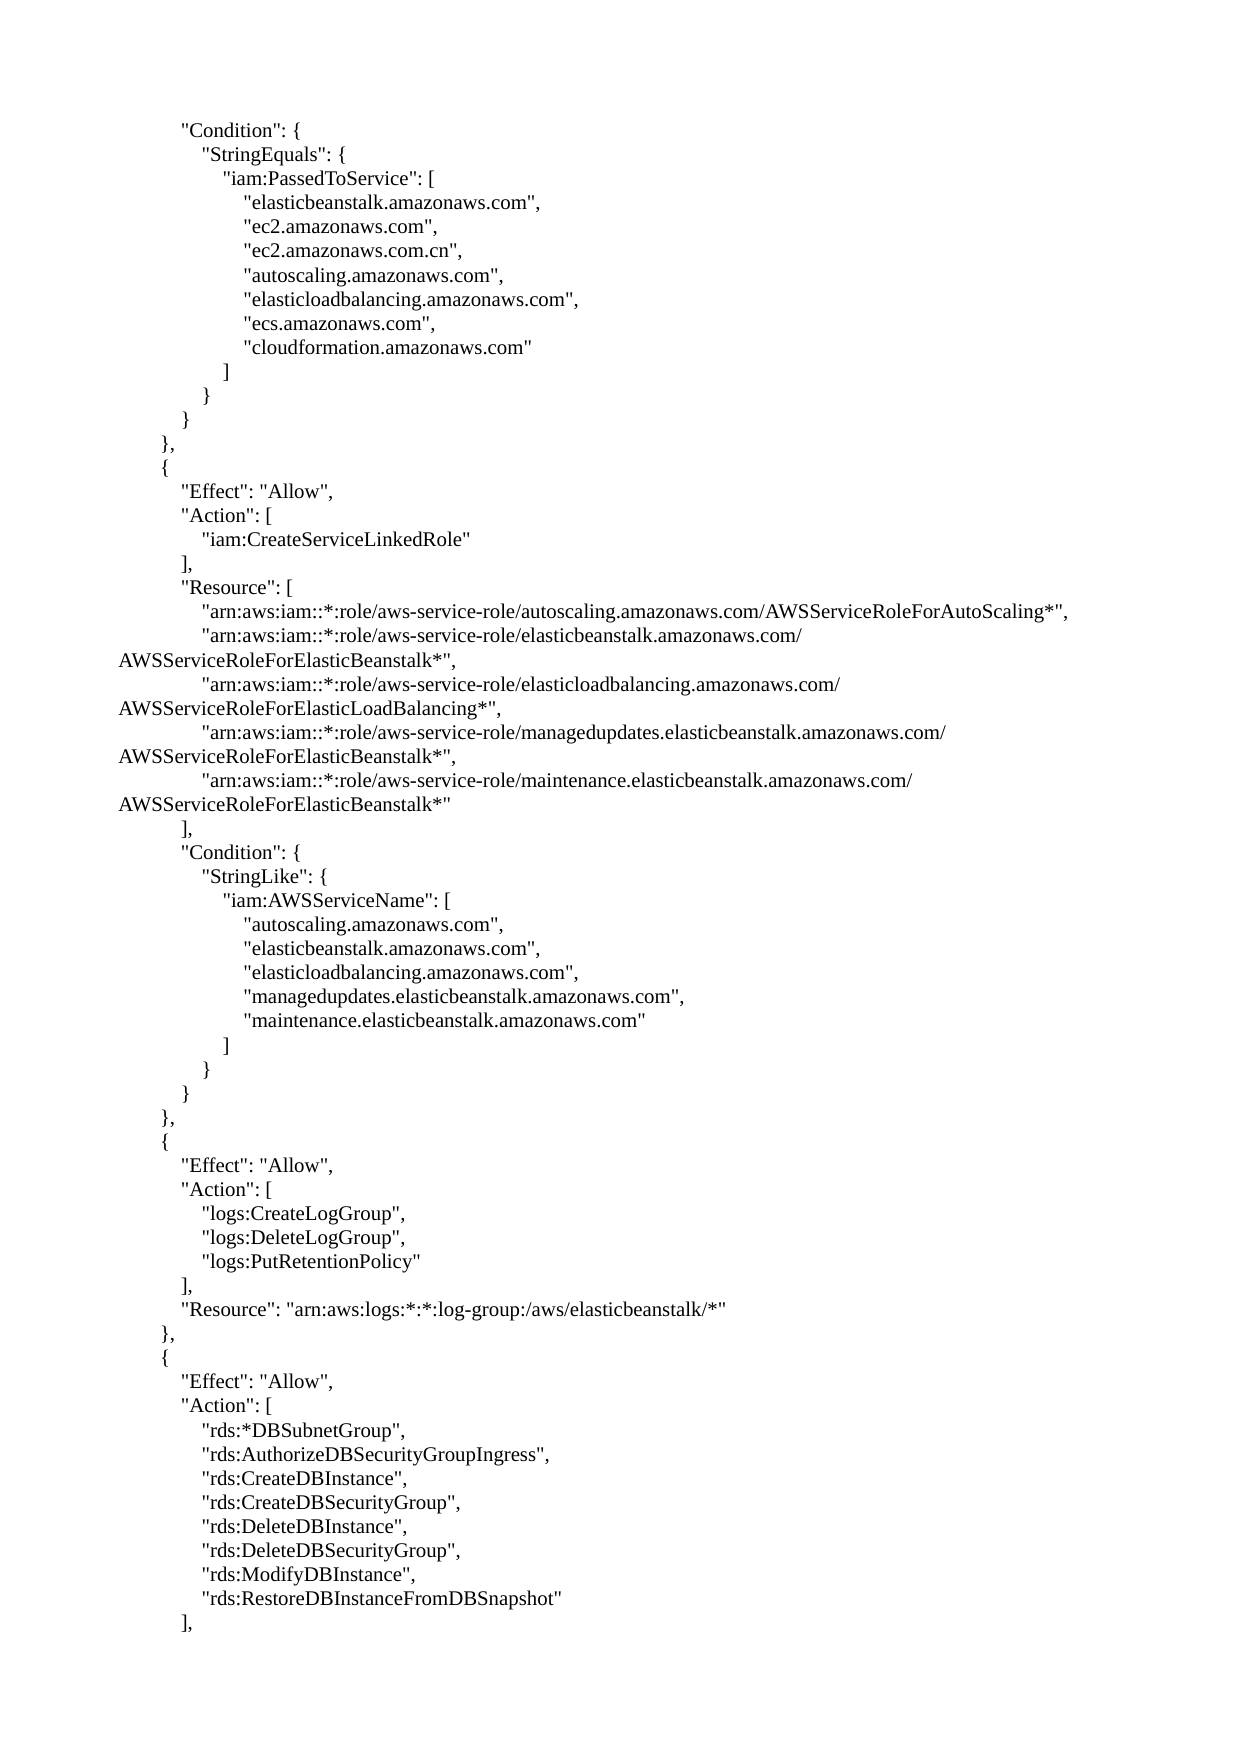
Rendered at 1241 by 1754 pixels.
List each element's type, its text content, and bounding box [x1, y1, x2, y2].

text "cloudformation.amazonaws.com" [118, 335, 1122, 359]
text "arn:aws:iam::*:role/aws-service-role/elasticloadbalancing.amazonaws.com/AWSServiceRoleForElasticLoadBalancing*", [118, 672, 1122, 720]
text "managedupdates.elasticbeanstalk.amazonaws.com", [118, 984, 1122, 1008]
text "iam:CreateServiceLinkedRole" [118, 527, 1122, 551]
text "Resource": [ [118, 575, 1122, 599]
text "rds:DeleteDBInstance", [118, 1514, 1122, 1538]
text ], [118, 1273, 1122, 1297]
text "Action": [ [118, 1177, 1122, 1201]
text "Condition": { [118, 840, 1122, 864]
text "Effect": "Allow", [118, 1153, 1122, 1177]
text "rds:*DBSubnetGroup", [118, 1417, 1122, 1442]
text } [118, 1057, 1122, 1081]
text "Resource": "arn:aws:logs:*:*:log-group:/aws/elasticbeanstalk/*" [118, 1297, 1122, 1321]
text "rds:DeleteDBSecurityGroup", [118, 1538, 1122, 1562]
text ] [118, 359, 1122, 383]
text "rds:RestoreDBInstanceFromDBSnapshot" [118, 1586, 1122, 1610]
text ] [118, 1032, 1122, 1057]
text "elasticloadbalancing.amazonaws.com", [118, 287, 1122, 311]
text "logs:DeleteLogGroup", [118, 1225, 1122, 1249]
text "rds:AuthorizeDBSecurityGroupIngress", [118, 1442, 1122, 1466]
text "logs:CreateLogGroup", [118, 1201, 1122, 1225]
text "elasticbeanstalk.amazonaws.com", [118, 190, 1122, 214]
text } [118, 1081, 1122, 1105]
text "ec2.amazonaws.com", [118, 214, 1122, 238]
text "Effect": "Allow", [118, 1369, 1122, 1393]
text "StringLike": { [118, 864, 1122, 888]
text "maintenance.elasticbeanstalk.amazonaws.com" [118, 1008, 1122, 1032]
text { [118, 1345, 1122, 1369]
text ], [118, 551, 1122, 575]
text "logs:PutRetentionPolicy" [118, 1249, 1122, 1273]
text "arn:aws:iam::*:role/aws-service-role/managedupdates.elasticbeanstalk.amazonaws.com/AWSServiceRoleForElasticBeanstalk*", [118, 720, 1122, 768]
text "elasticbeanstalk.amazonaws.com", [118, 936, 1122, 960]
text "iam:PassedToService": [ [118, 166, 1122, 190]
text ], [118, 1610, 1122, 1634]
text "elasticloadbalancing.amazonaws.com", [118, 960, 1122, 984]
text "autoscaling.amazonaws.com", [118, 262, 1122, 287]
text }, [118, 1105, 1122, 1129]
text "arn:aws:iam::*:role/aws-service-role/elasticbeanstalk.amazonaws.com/AWSServiceRoleForElasticBeanstalk*", [118, 623, 1122, 672]
text "arn:aws:iam::*:role/aws-service-role/autoscaling.amazonaws.com/AWSServiceRoleForAutoScaling*", [118, 599, 1122, 623]
text "Effect": "Allow", [118, 479, 1122, 503]
text }, [118, 431, 1122, 455]
text } [118, 383, 1122, 407]
text "StringEquals": { [118, 142, 1122, 166]
text "Action": [ [118, 1393, 1122, 1417]
text "ecs.amazonaws.com", [118, 311, 1122, 335]
text "Condition": { [118, 118, 1122, 142]
text "rds:ModifyDBInstance", [118, 1562, 1122, 1586]
text "autoscaling.amazonaws.com", [118, 912, 1122, 936]
text "rds:CreateDBSecurityGroup", [118, 1490, 1122, 1514]
text ], [118, 816, 1122, 840]
text } [118, 407, 1122, 431]
text "Action": [ [118, 503, 1122, 527]
text { [118, 455, 1122, 479]
text }, [118, 1321, 1122, 1345]
text { [118, 1129, 1122, 1153]
text "arn:aws:iam::*:role/aws-service-role/maintenance.elasticbeanstalk.amazonaws.com/AWSServiceRoleForElasticBeanstalk*" [118, 768, 1122, 816]
text "iam:AWSServiceName": [ [118, 888, 1122, 912]
text "rds:CreateDBInstance", [118, 1466, 1122, 1490]
text "ec2.amazonaws.com.cn", [118, 238, 1122, 262]
